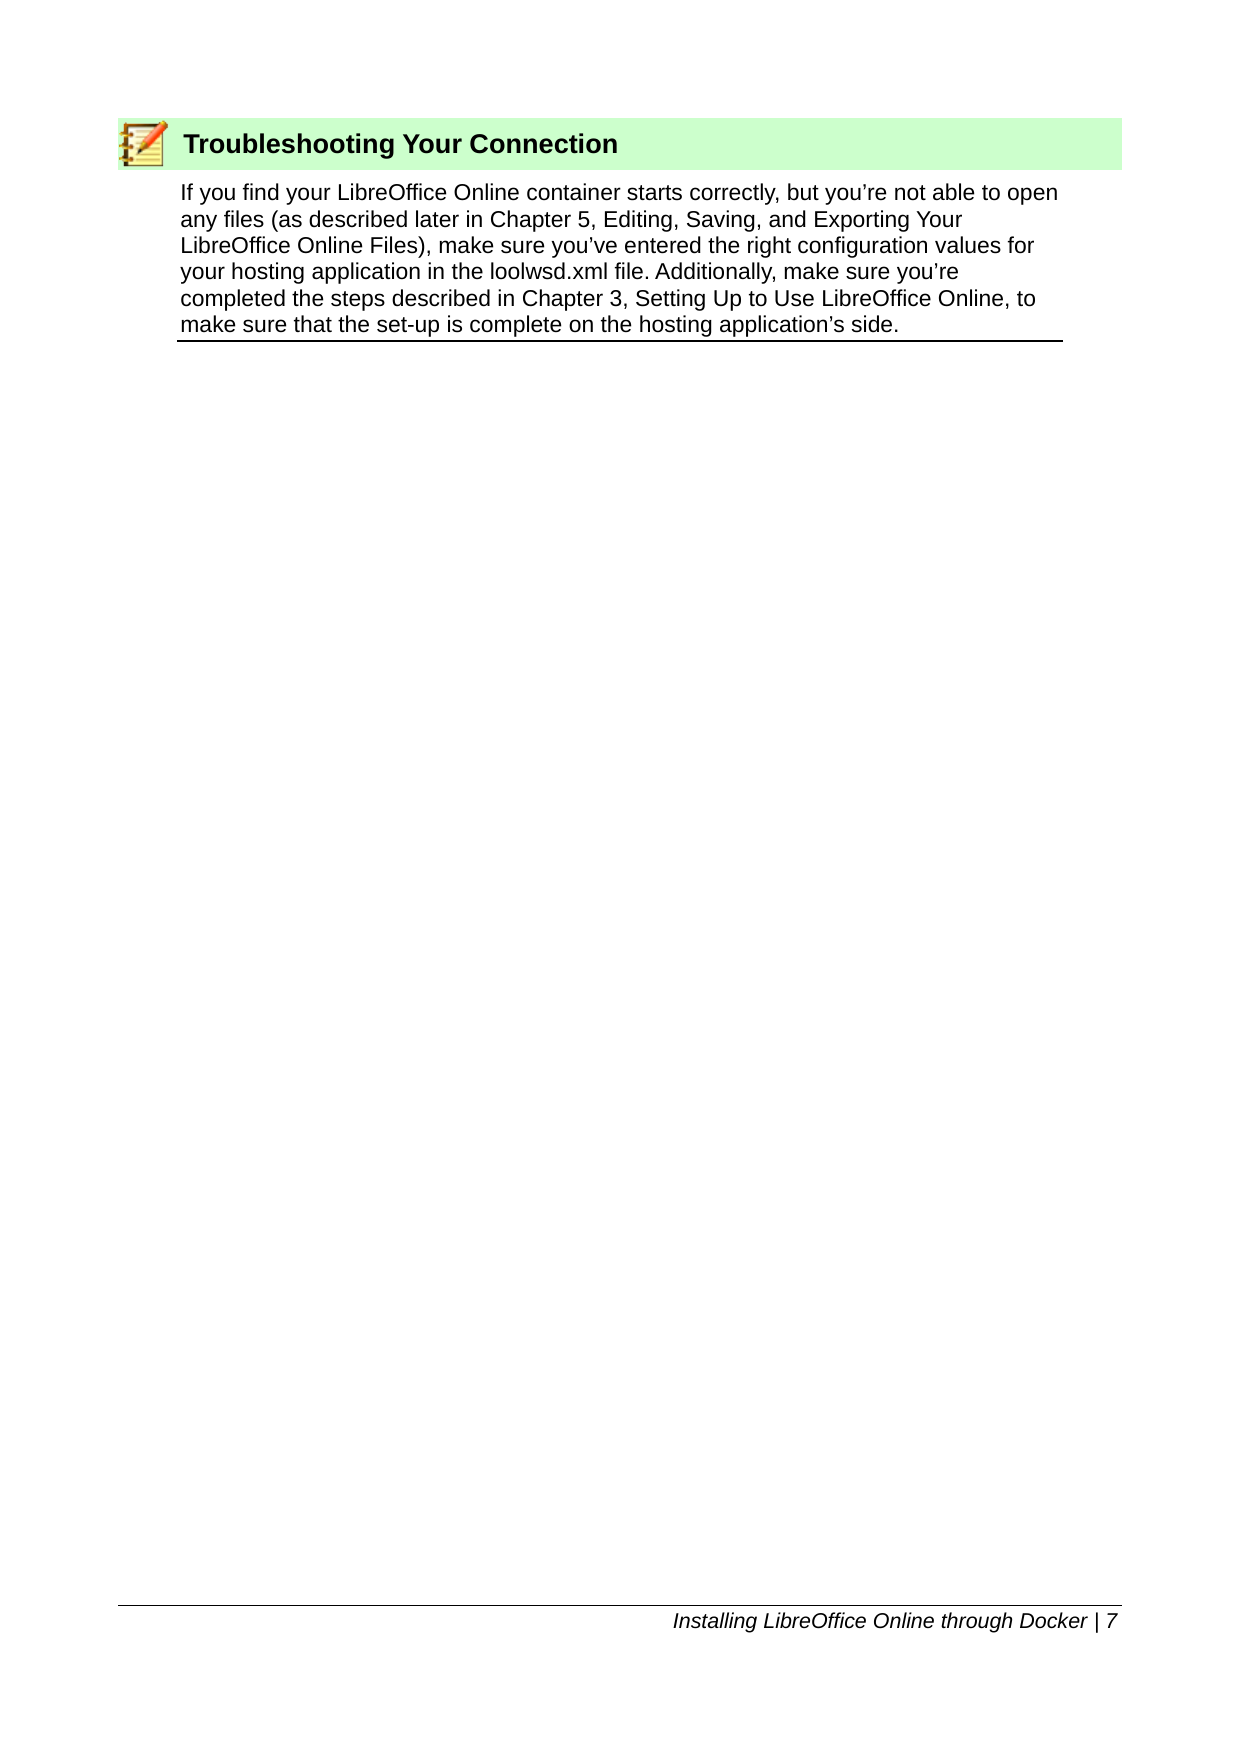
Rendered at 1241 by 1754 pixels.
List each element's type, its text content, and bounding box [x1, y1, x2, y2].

text If you find your LibreOffice Online container starts correctly, but you’re not able to open any files (as described later in Chapter 5, Editing, Saving, and Exporting Your LibreOffice Online Files), make sure you’ve entered the right configuration values for your hosting application in the loolwsd.xml file. Additionally, make sure you’re completed the steps described in Chapter 3, Setting Up to Use LibreOffice Online, to make sure that the set-up is complete on the hosting application’s side. [177, 176, 1063, 340]
subtitle Troubleshooting Your Connection [118, 118, 1122, 170]
picture [119, 119, 170, 170]
